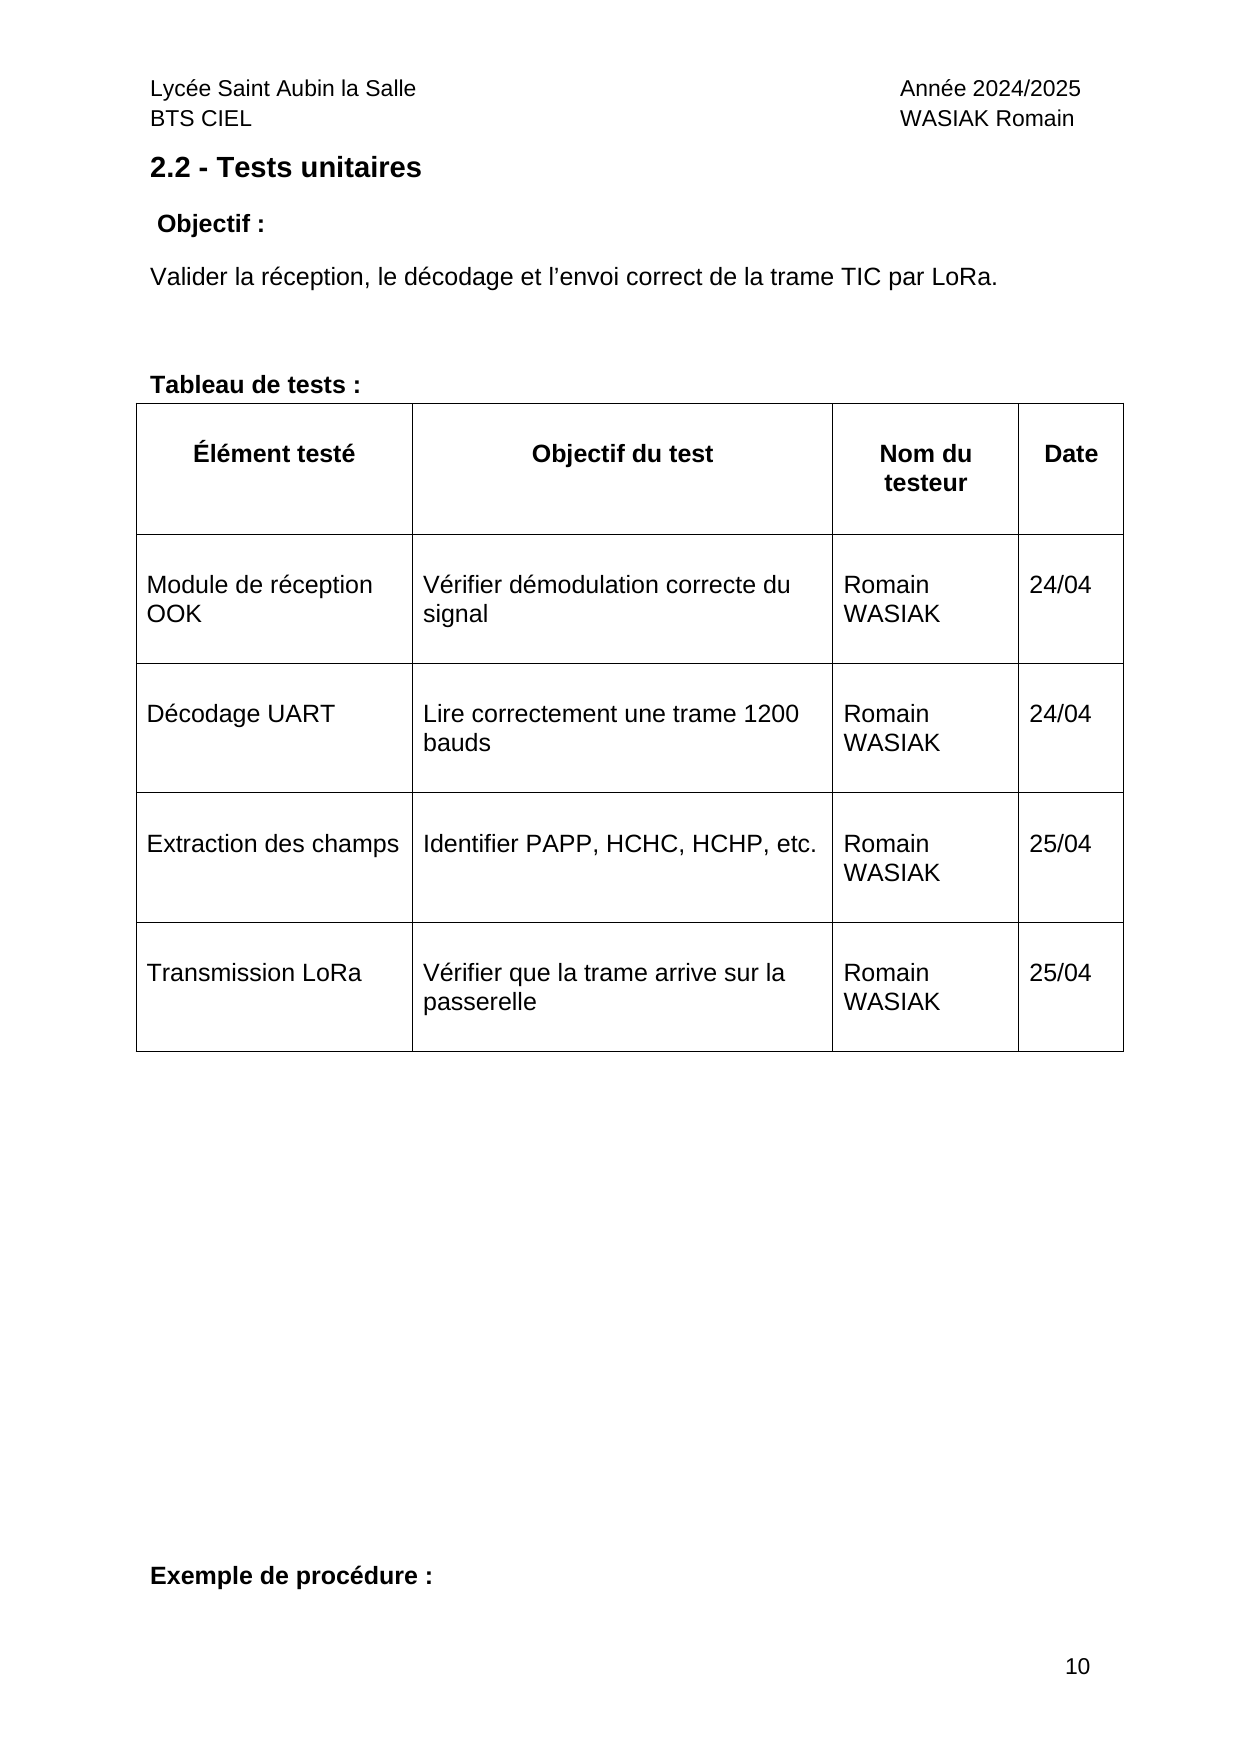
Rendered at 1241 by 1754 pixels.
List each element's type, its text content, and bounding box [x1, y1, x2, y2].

subtitle Exemple de procédure : [150, 1561, 1090, 1589]
table_cell Extraction des champs [137, 793, 412, 922]
table_cell Romain WASIAK [833, 664, 1018, 792]
table_cell Identifier PAPP, HCHC, HCHP, etc. [413, 793, 832, 922]
table_cell Transmission LoRa [137, 923, 412, 1051]
table_cell Romain WASIAK [833, 923, 1018, 1051]
table_header Élément testé [137, 404, 412, 533]
table_cell Module de réception OOK [137, 535, 412, 663]
table_cell 25/04 [1019, 923, 1123, 1051]
subtitle Tableau de tests : [150, 370, 1090, 398]
table_cell Décodage UART [137, 664, 412, 792]
table_header Objectif du test [413, 404, 832, 533]
table_cell Romain WASIAK [833, 793, 1018, 922]
subtitle Objectif : [150, 208, 1090, 237]
table_cell Vérifier que la trame arrive sur la passerelle [413, 923, 832, 1051]
table_cell Lire correctement une trame 1200 bauds [413, 664, 832, 792]
table_cell 24/04 [1019, 664, 1123, 792]
table_cell Vérifier démodulation correcte du signal [413, 535, 832, 663]
table_cell 24/04 [1019, 535, 1123, 663]
table_cell Romain WASIAK [833, 535, 1018, 663]
text Valider la réception, le décodage et l’envoi correct de la trame TIC par LoRa. [150, 262, 1090, 291]
table_header Date [1019, 404, 1123, 533]
subtitle 2.2 - Tests unitaires [150, 150, 1090, 183]
table_header Nom du testeur [833, 404, 1018, 533]
table_cell 25/04 [1019, 793, 1123, 922]
